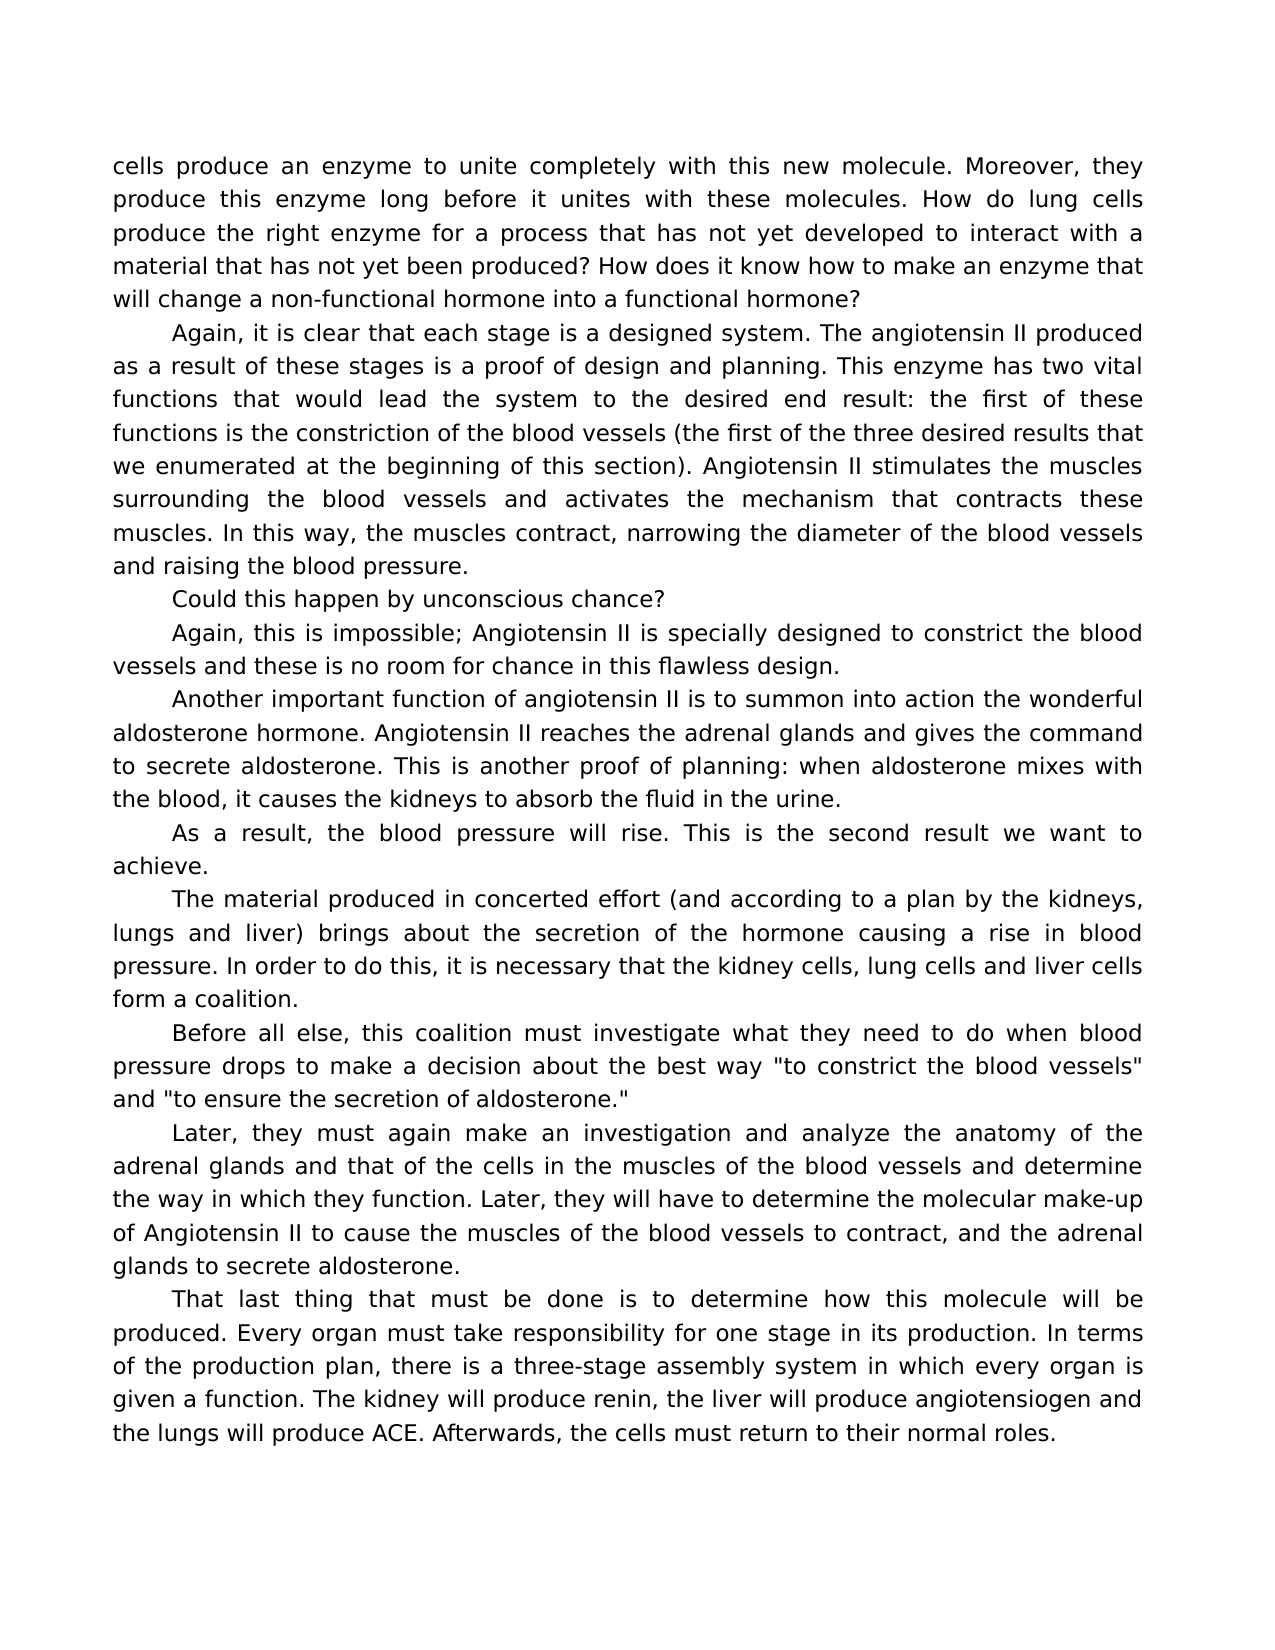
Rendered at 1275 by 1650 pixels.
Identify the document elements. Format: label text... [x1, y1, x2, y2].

text The material produced in concerted effort (and according to a plan by the kidneys, lungs and liver) brings about the secretion of the hormone causing a rise in blood pressure. In order to do this, it is necessary that the kidney cells, lung cells and liver cells form a coalition. [112, 881, 1145, 1014]
text cells produce an enzyme to unite completely with this new molecule. Moreover, they produce this enzyme long before it unites with these molecules. How do lung cells produce the right enzyme for a process that has not yet developed to interact with a material that has not yet been produced? How does it know how to make an enzyme that will change a non-functional hormone into a functional hormone? [112, 148, 1145, 314]
text Later, they must again make an investigation and analyze the anatomy of the adrenal glands and that of the cells in the muscles of the blood vessels and determine the way in which they function. Later, they will have to determine the molecular make-up of Angiotensin II to cause the muscles of the blood vessels to contract, and the adrenal glands to secrete aldosterone. [112, 1114, 1145, 1281]
text Again, this is impossible; Angiotensin II is specially designed to constrict the blood vessels and these is no room for chance in this flawless design. [112, 614, 1145, 681]
text Could this happen by unconscious chance? [112, 581, 1145, 614]
text Again, it is clear that each stage is a designed system. The angiotensin II produced as a result of these stages is a proof of design and planning. This enzyme has two vital functions that would lead the system to the desired end result: the first of these functions is the constriction of the blood vessels (the first of the three desired results that we enumerated at the beginning of this section). Angiotensin II stimulates the muscles surrounding the blood vessels and activates the mechanism that contracts these muscles. In this way, the muscles contract, narrowing the diameter of the blood vessels and raising the blood pressure. [112, 314, 1145, 581]
text As a result, the blood pressure will rise. This is the second result we want to achieve. [112, 814, 1145, 881]
text That last thing that must be done is to determine how this molecule will be produced. Every organ must take responsibility for one stage in its production. In terms of the production plan, there is a three-stage assembly system in which every organ is given a function. The kidney will produce renin, the liver will produce angiotensiogen and the lungs will produce ACE. Afterwards, the cells must return to their normal roles. [112, 1281, 1145, 1448]
text Before all else, this coalition must investigate what they need to do when blood pressure drops to make a decision about the best way "to constrict the blood vessels" and "to ensure the secretion of aldosterone." [112, 1014, 1145, 1114]
text Another important function of angiotensin II is to summon into action the wonderful aldosterone hormone. Angiotensin II reaches the adrenal glands and gives the command to secrete aldosterone. This is another proof of planning: when aldosterone mixes with the blood, it causes the kidneys to absorb the fluid in the urine. [112, 681, 1145, 814]
